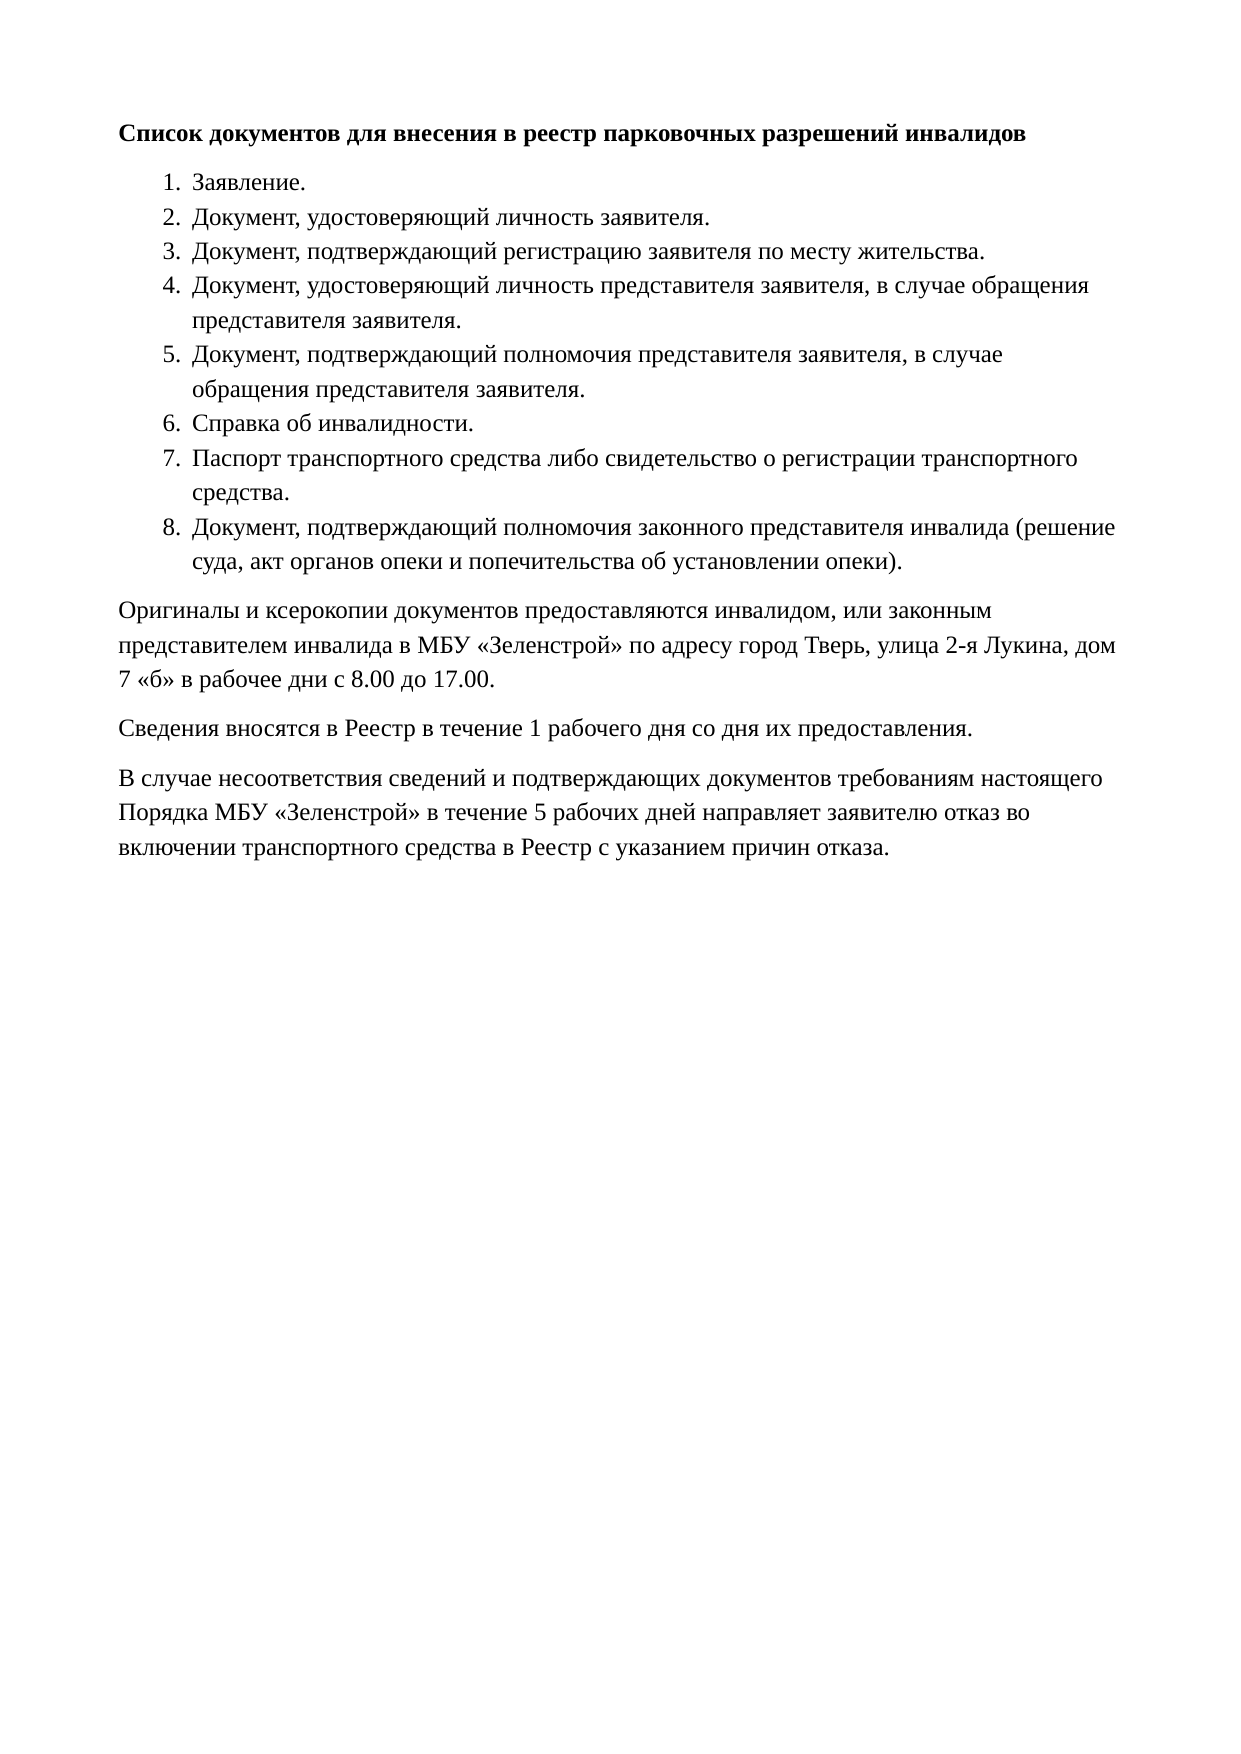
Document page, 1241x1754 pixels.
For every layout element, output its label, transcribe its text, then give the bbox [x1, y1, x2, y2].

list Документ, подтверждающий полномочия законного представителя инвалида (решение суда, акт органов опеки и попечительства об установлении опеки). [162, 512, 1122, 575]
text Список документов для внесения в реестр парковочных разрешений инвалидов [118, 118, 1122, 147]
list Паспорт транспортного средства либо свидетельство о регистрации транспортного средства. [162, 443, 1122, 506]
list Документ, подтверждающий регистрацию заявителя по месту жительства. [162, 236, 1122, 265]
text Оригиналы и ксерокопии документов предоставляются инвалидом, или законным представителем инвалида в МБУ «Зеленстрой» по адресу город Тверь, улица 2-я Лукина, дом 7 «б» в рабочее дни с 8.00 до 17.00. [118, 596, 1122, 693]
list Документ, удостоверяющий личность заявителя. [162, 202, 1122, 230]
text В случае несоответствия сведений и подтверждающих документов требованиям настоящего Порядка МБУ «Зеленстрой» в течение 5 рабочих дней направляет заявителю отказ во включении транспортного средства в Реестр с указанием причин отказа. [118, 763, 1122, 860]
list Справка об инвалидности. [162, 408, 1122, 437]
list Документ, удостоверяющий личность представителя заявителя, в случае обращения представителя заявителя. [162, 271, 1122, 334]
list Документ, подтверждающий полномочия представителя заявителя, в случае обращения представителя заявителя. [162, 339, 1122, 403]
list Заявление. [162, 167, 1122, 196]
text Сведения вносятся в Реестр в течение 1 рабочего дня со дня их предоставления. [118, 713, 1122, 742]
